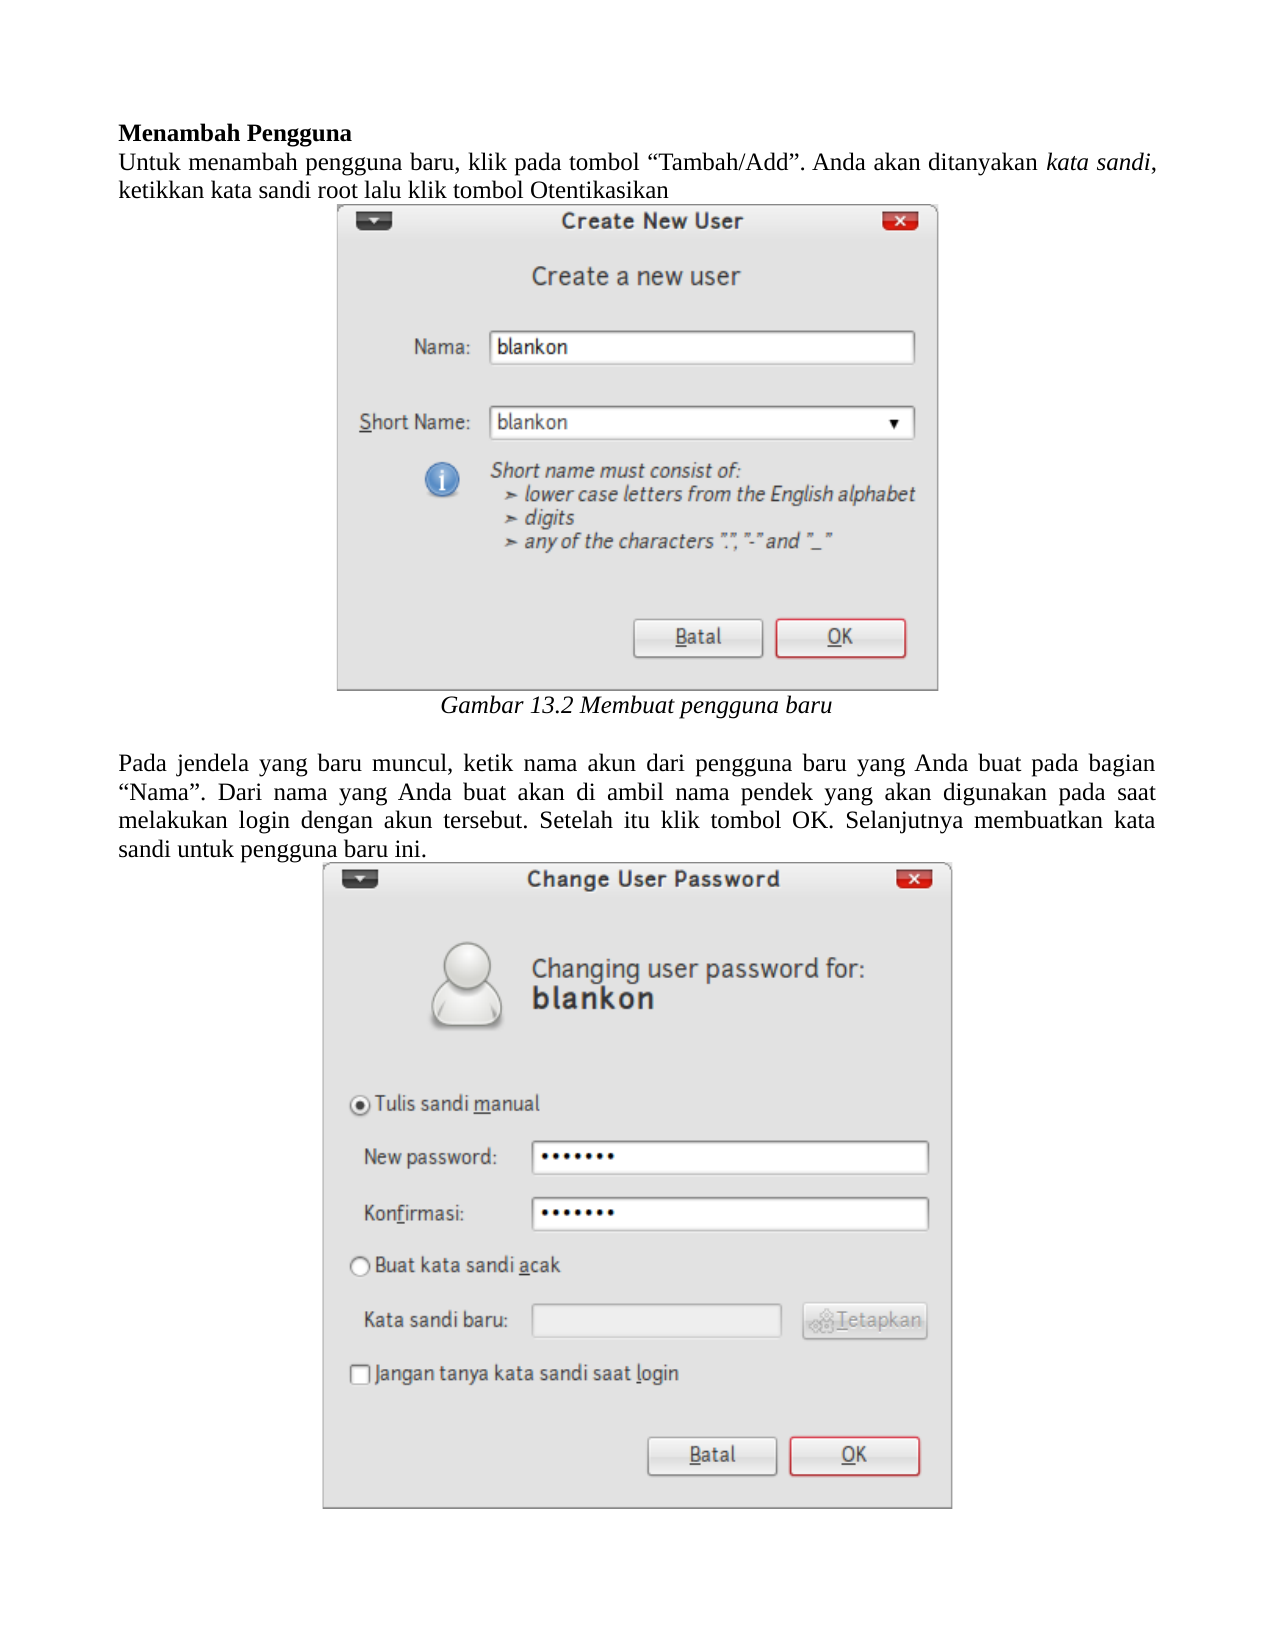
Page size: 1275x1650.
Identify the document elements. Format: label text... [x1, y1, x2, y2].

picture [336, 204, 939, 691]
text Untuk menambah pengguna baru, klik pada tombol “Tambah/Add”. Anda akan ditanyakan kata sandi, ketikkan kata sandi root lalu klik tombol Otentikasikan [118, 147, 1157, 204]
text Gambar 13.2 Membuat pengguna baru [118, 690, 1157, 719]
text Pada jendela yang baru muncul, ketik nama akun dari pengguna baru yang Anda buat pada bagian “Nama”. Dari nama yang Anda buat akan di ambil nama pendek yang akan digunakan pada saat melakukan login dengan akun tersebut. Setelah itu klik tombol OK. Selanjutnya membuatkan kata sandi untuk pengguna baru ini. [118, 748, 1157, 863]
text Menambah Pengguna [118, 118, 1157, 147]
picture [322, 862, 953, 1509]
